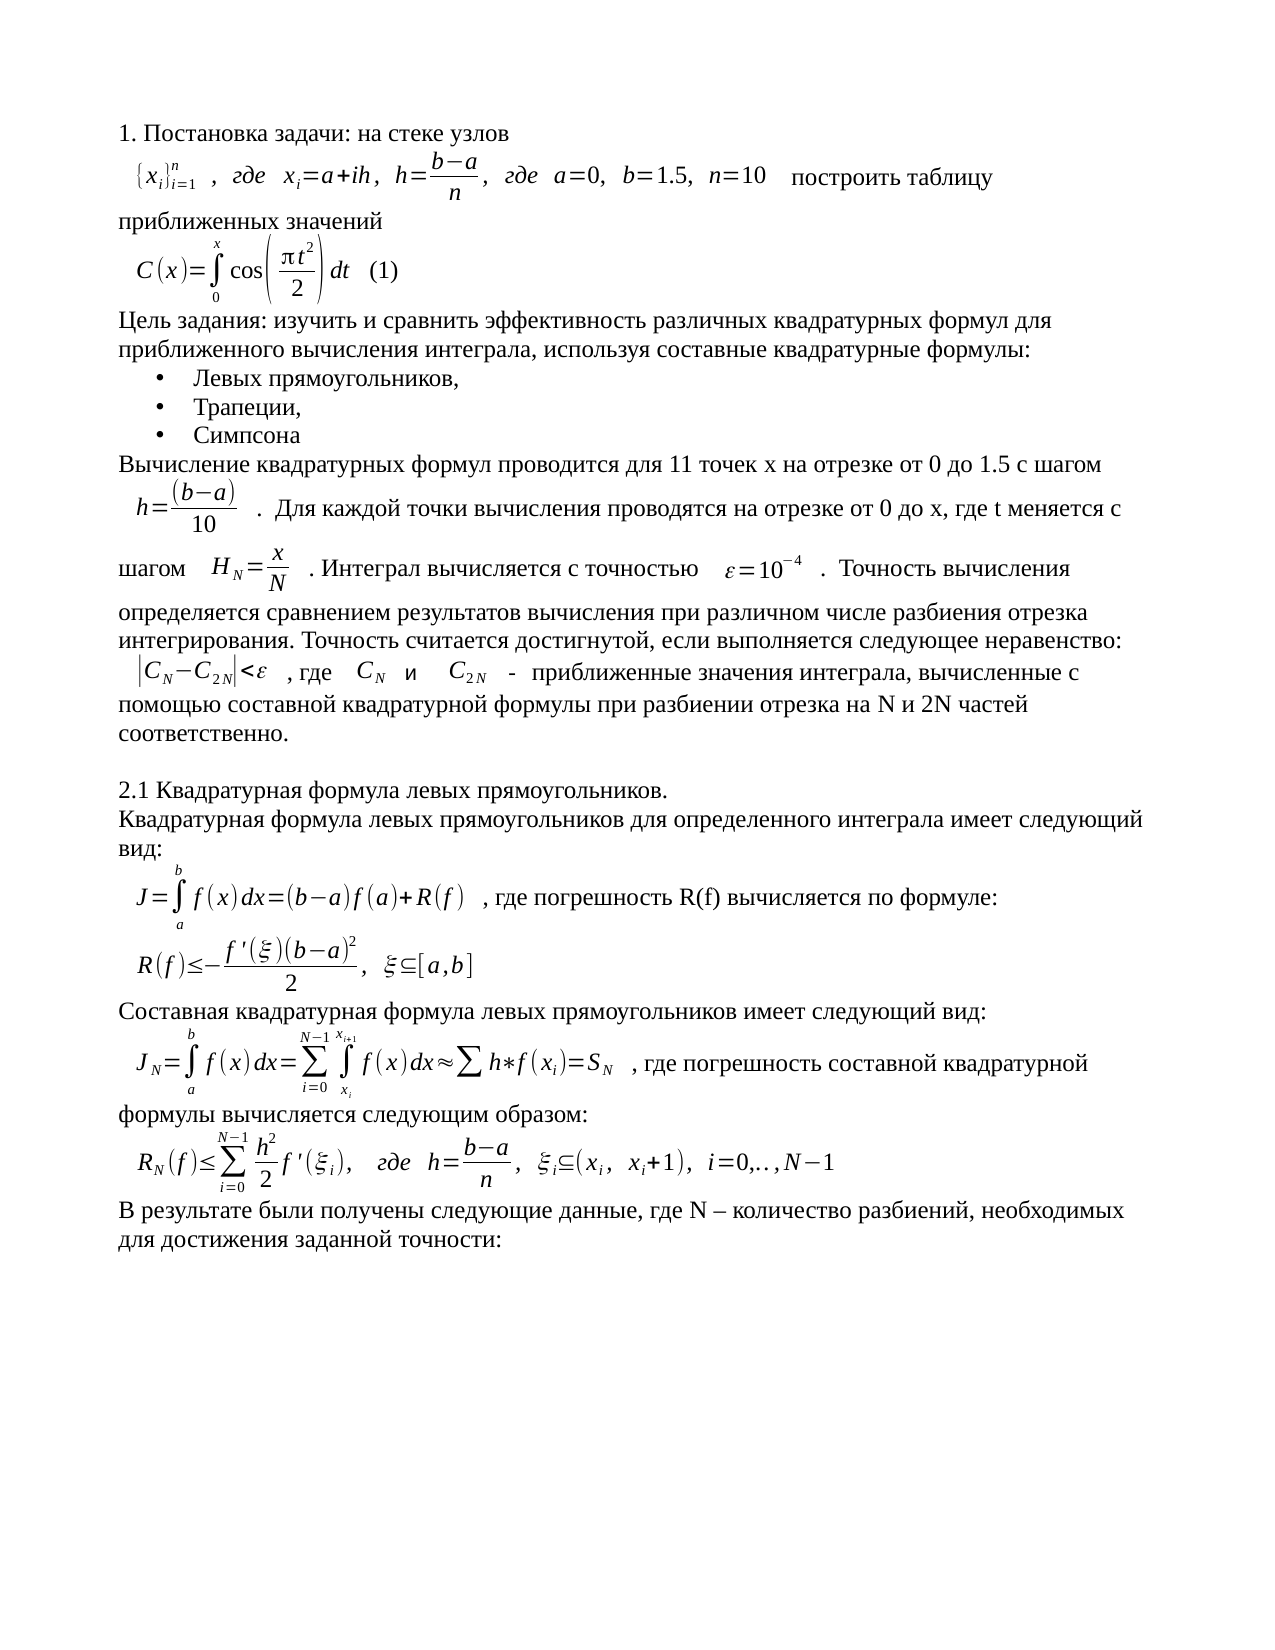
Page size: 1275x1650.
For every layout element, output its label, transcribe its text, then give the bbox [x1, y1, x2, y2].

text 2.1 Квадратурная формула левых прямоугольников. [118, 775, 1157, 804]
text Составная квадратурная формула левых прямоугольников имеет следующий вид: [118, 996, 1157, 1024]
list Трапеции, [156, 392, 1157, 420]
text (1) [118, 234, 1157, 305]
text , где погрешность R(f) вычисляется по формуле: [118, 861, 1157, 932]
text , где погрешность составной квадратурной формулы вычисляется следующим образом: [118, 1024, 1157, 1128]
text , где и - приближенные значения интеграла, вычисленные с помощью составной квадратурной формулы при разбиении отрезка на N и 2N частей соответственно. [118, 654, 1157, 746]
list Симпсона [156, 420, 1157, 449]
text Вычисление квадратурных формул проводится для 11 точек x на отрезке от 0 до 1.5 с шагом . Для каждой точки вычисления проводятся на отрезке от 0 до x, где t меняется с шагом . Интеграл вычисляется с точностью . Точность вычисления определяется сравнением результатов вычисления при различном числе разбиения отрезка интегрирования. Точность считается достигнутой, если выполняется следующее неравенство: [118, 449, 1157, 654]
text Цель задания: изучить и сравнить эффективность различных квадратурных формул для приближенного вычисления интеграла, используя составные квадратурные формулы: [118, 305, 1157, 363]
text В результате были получены следующие данные, где N – количество разбиений, необходимых для достижения заданной точности: [118, 1196, 1157, 1253]
text Квадратурная формула левых прямоугольников для определенного интеграла имеет следующий вид: [118, 804, 1157, 861]
list Левых прямоугольников, [156, 363, 1157, 392]
text 1. Постановка задачи: на стеке узлов построить таблицу приближенных значений [118, 118, 1157, 234]
